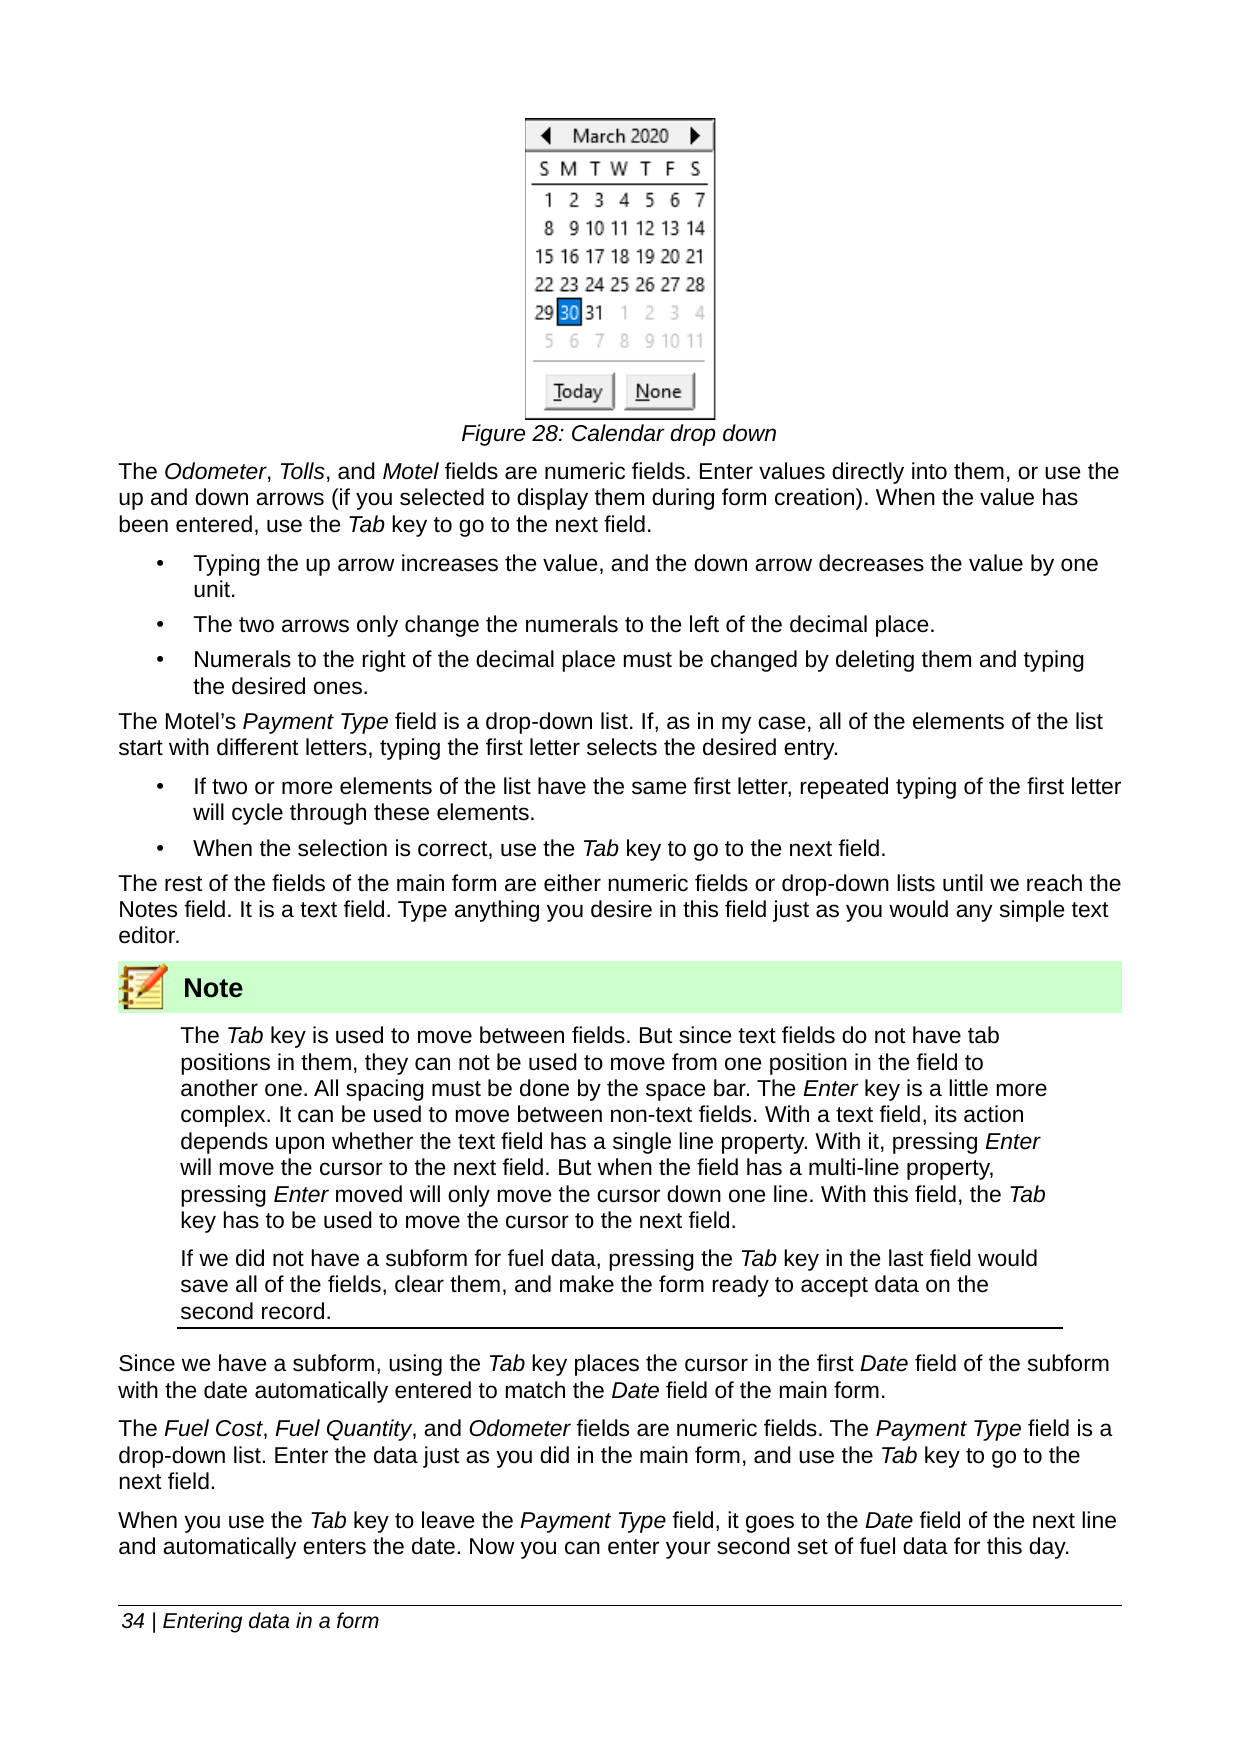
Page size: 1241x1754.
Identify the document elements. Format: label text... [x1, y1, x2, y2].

list Typing the up arrow increases the value, and the down arrow decreases the value by one unit. [156, 549, 1122, 602]
picture [119, 962, 170, 1013]
list The two arrows only change the numerals to the left of the decimal place. [156, 611, 1122, 637]
text The Motel’s Payment Type field is a drop-down list. If, as in my case, all of the elements of the list start with different letters, typing the first letter selects the desired entry. [118, 708, 1122, 761]
text The Fuel Cost, Fuel Quantity, and Odometer fields are numeric fields. The Payment Type field is a drop-down list. Enter the data just as you did in the main form, and use the Tab key to go to the next field. [118, 1415, 1122, 1494]
text The Tab key is used to move between fields. But since text fields do not have tab positions in them, they can not be used to move from one position in the field to another one. All spacing must be done by the space bar. The Enter key is a little more complex. It can be used to move between non-text fields. With a text field, its action depends upon whether the text field has a single line property. With it, pressing Enter will move the cursor to the next field. But when the field has a multi-line property, pressing Enter moved will only move the cursor down one line. With this field, the Tab key has to be used to move the cursor to the next field. [177, 1019, 1063, 1233]
list The Odometer, Tolls, and Motel fields are numeric fields. Enter values directly into them, or use the up and down arrows (if you selected to display them during form creation). When the value has been entered, use the Tab key to go to the next field. [118, 458, 1122, 537]
list Numerals to the right of the decimal place must be changed by deleting them and typing the desired ones. [156, 646, 1122, 699]
text When you use the Tab key to leave the Payment Type field, it goes to the Date field of the next line and automatically enters the date. Now you can enter your second set of fuel data for this day. [118, 1507, 1122, 1560]
picture [525, 118, 716, 420]
list When the selection is correct, use the Tab key to go to the next field. [156, 834, 1122, 861]
text Since we have a subform, using the Tab key places the cursor in the first Date field of the subform with the date automatically entered to match the Date field of the main form. [118, 1350, 1122, 1403]
text The rest of the fields of the main form are either numeric fields or drop-down lists until we reach the Notes field. It is a text field. Type anything you desire in this field just as you would any simple text editor. [118, 870, 1122, 949]
list If two or more elements of the list have the same first letter, repeated typing of the first letter will cycle through these elements. [156, 773, 1122, 826]
text Figure 28: Calendar drop down [447, 118, 793, 446]
subtitle Note [118, 961, 1122, 1013]
text If we did not have a subform for fuel data, pressing the Tab key in the last field would save all of the fields, clear them, and make the form ready to accept data on the second record. [177, 1242, 1063, 1327]
